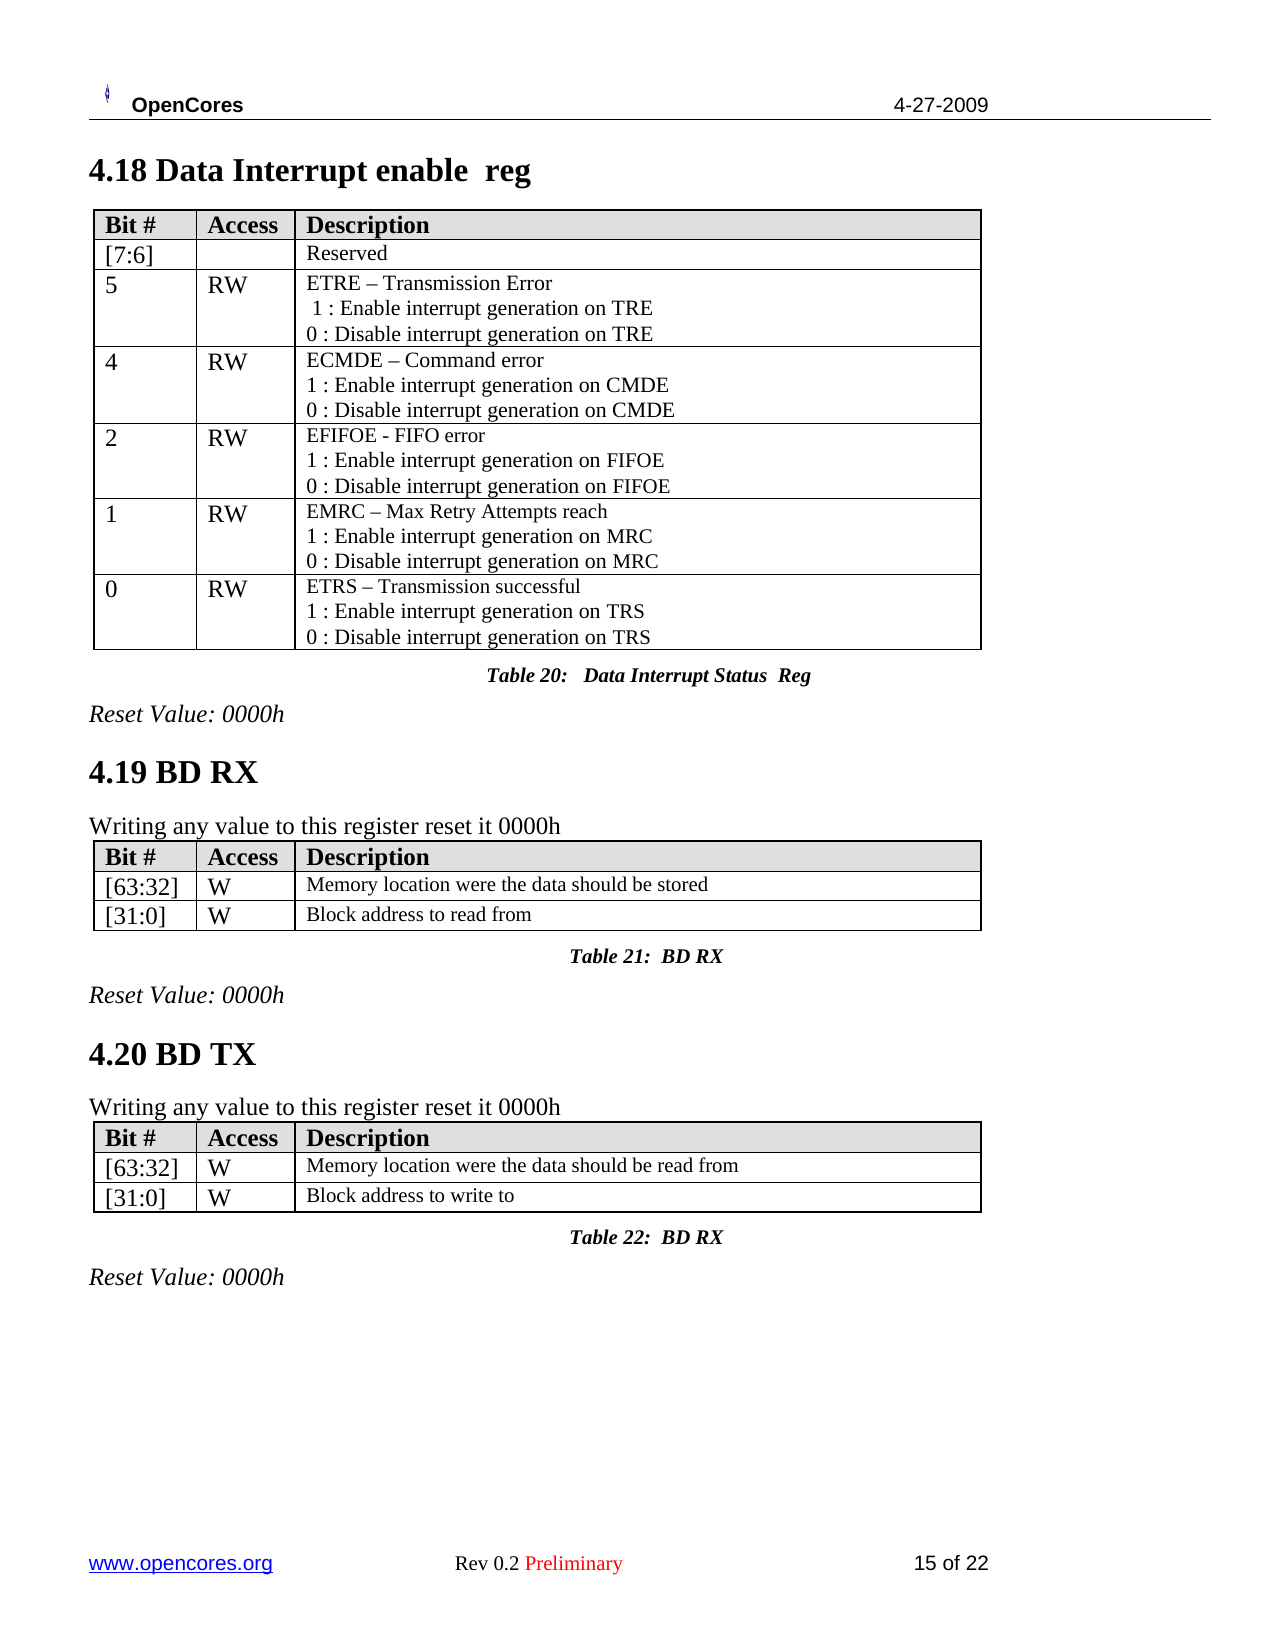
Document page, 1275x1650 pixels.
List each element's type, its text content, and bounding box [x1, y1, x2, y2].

table_cell [197, 240, 294, 269]
table_cell Reserved [296, 240, 980, 269]
table_header Description [296, 842, 980, 871]
table_header Description [296, 1123, 980, 1152]
subtitle 4.18 Data Interrupt enable reg [89, 150, 1211, 188]
table_cell RW [197, 424, 294, 498]
table_cell 4 [95, 347, 196, 422]
table_cell Block address to write to [296, 1183, 980, 1211]
table_cell EMRC – Max Retry Attempts reach 1 : Enable interrupt generation on MRC 0 : Disable interrupt generation on MRC [296, 499, 980, 573]
table_cell ETRE – Transmission Error 1 : Enable interrupt generation on TRE 0 : Disable interrupt generation on TRE [296, 270, 980, 346]
table_cell 5 [95, 270, 196, 346]
text Reset Value: 0000h [89, 1262, 1211, 1290]
table_cell Memory location were the data should be read from [296, 1153, 980, 1182]
table_cell Memory location were the data should be stored [296, 872, 980, 900]
table_header Bit # [95, 211, 196, 239]
table_header Bit # [95, 1123, 196, 1152]
table_cell [31:0] [95, 1183, 196, 1211]
table_header Access [197, 1123, 294, 1152]
table_cell W [197, 1153, 294, 1182]
subtitle 4.19 BD RX [89, 753, 1211, 791]
text Writing any value to this register reset it 0000h [89, 811, 1211, 840]
table_cell EFIFOE - FIFO error 1 : Enable interrupt generation on FIFOE 0 : Disable interrupt generation on FIFOE [296, 424, 980, 498]
text Table 21: BD RX [89, 944, 1211, 968]
table_header Access [197, 211, 294, 239]
table_cell RW [197, 499, 294, 573]
table_cell 1 [95, 499, 196, 573]
table_cell W [197, 901, 294, 930]
table_cell ETRS – Transmission successful 1 : Enable interrupt generation on TRS 0 : Disable interrupt generation on TRS [296, 575, 980, 649]
table_cell RW [197, 347, 294, 422]
text Reset Value: 0000h [89, 699, 1211, 728]
table_cell 0 [95, 575, 196, 649]
table_cell RW [197, 270, 294, 346]
text Reset Value: 0000h [89, 980, 1211, 1009]
text Table 22: BD RX [89, 1225, 1211, 1249]
table_cell ECMDE – Command error 1 : Enable interrupt generation on CMDE 0 : Disable interrupt generation on CMDE [296, 347, 980, 422]
table_cell 2 [95, 424, 196, 498]
table_cell W [197, 1183, 294, 1211]
table_header Access [197, 842, 294, 871]
table_header Description [296, 211, 980, 239]
text Writing any value to this register reset it 0000h [89, 1092, 1211, 1121]
table_cell [7:6] [95, 240, 196, 269]
table_header Bit # [95, 842, 196, 871]
subtitle 4.20 BD TX [89, 1034, 1211, 1072]
table_cell [63:32] [95, 1153, 196, 1182]
table_cell [31:0] [95, 901, 196, 930]
table_cell [63:32] [95, 872, 196, 900]
table_cell Block address to read from [296, 901, 980, 930]
text Table 20: Data Interrupt Status Reg [89, 662, 1211, 687]
table_cell W [197, 872, 294, 900]
table_cell RW [197, 575, 294, 649]
